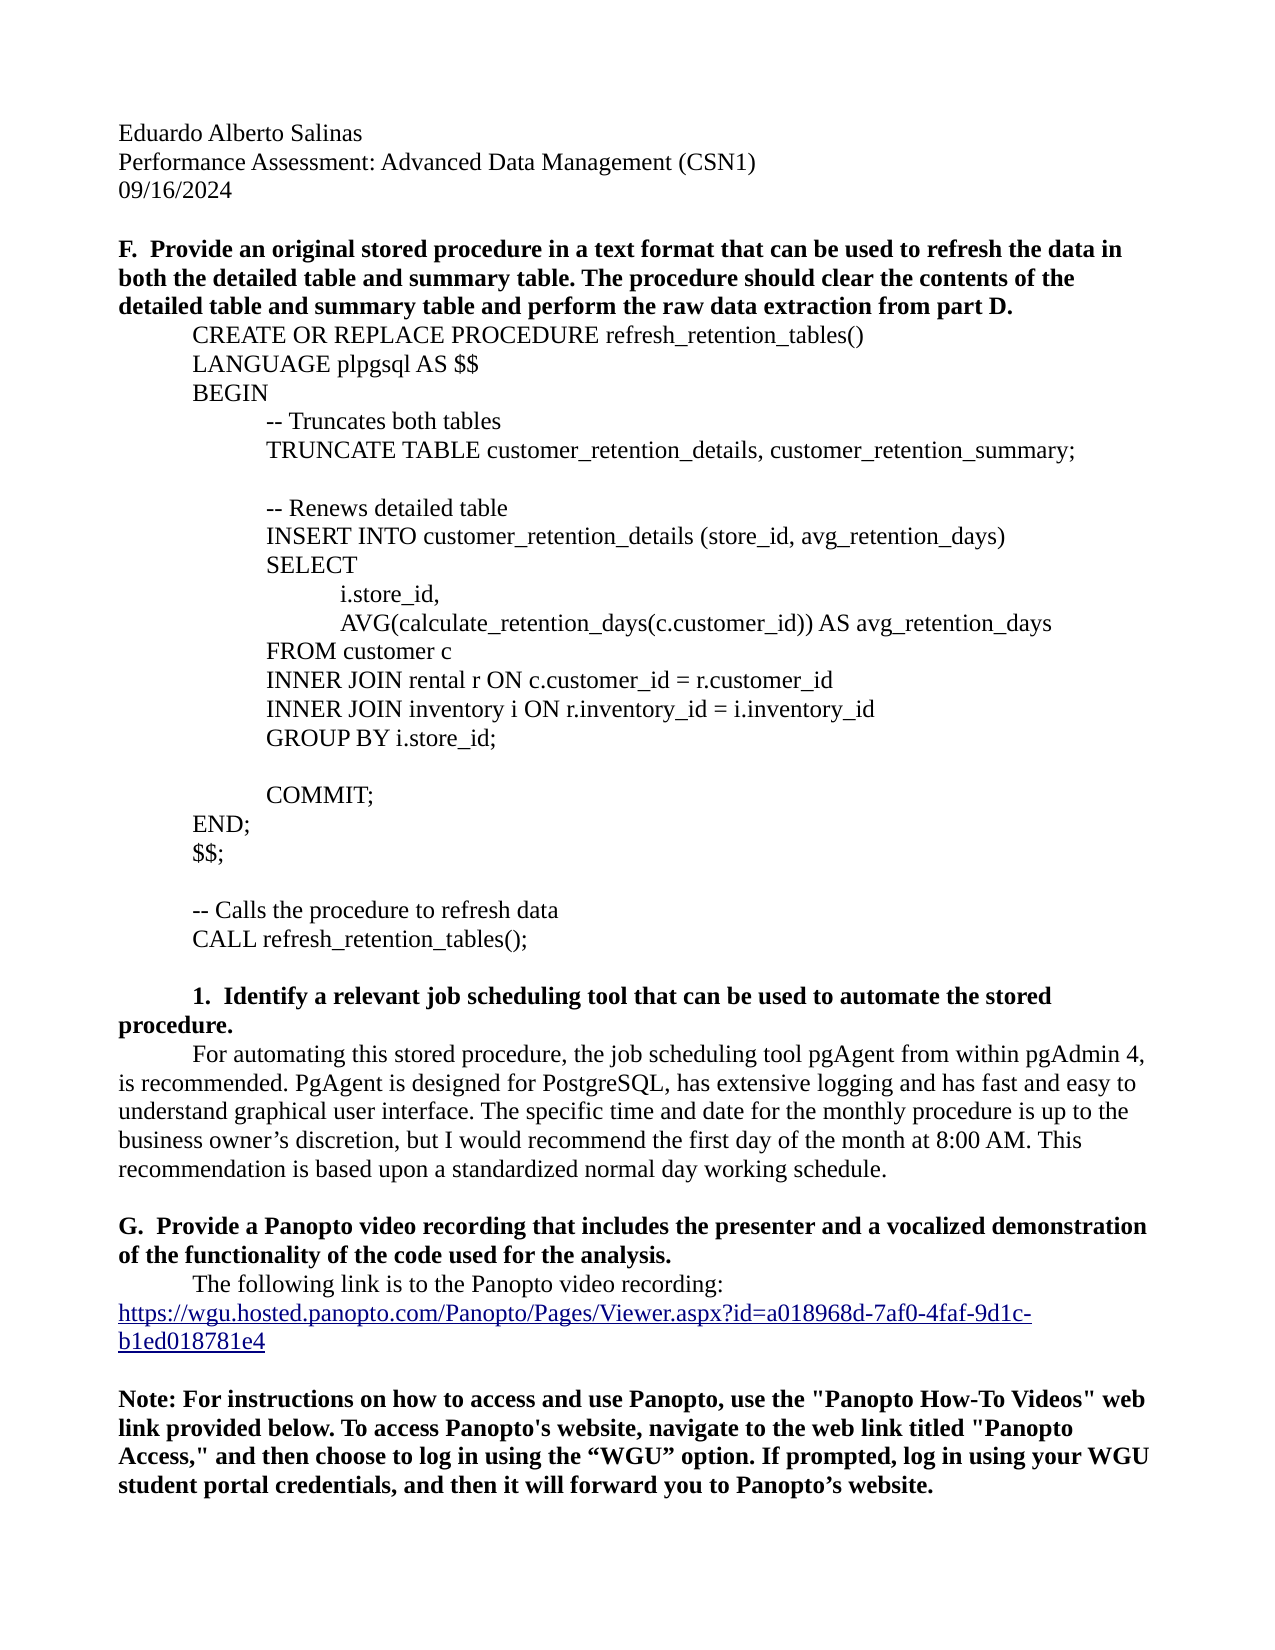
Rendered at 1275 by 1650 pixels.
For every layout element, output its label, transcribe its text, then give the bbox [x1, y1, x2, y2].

text LANGUAGE plpgsql AS $$ [118, 349, 1157, 378]
text SELECT [118, 550, 1157, 579]
text INNER JOIN inventory i ON r.inventory_id = i.inventory_id [118, 694, 1157, 723]
text -- Calls the procedure to refresh data [118, 895, 1157, 924]
text $$; [118, 838, 1157, 866]
text INSERT INTO customer_retention_details (store_id, avg_retention_days) [118, 521, 1157, 550]
text FROM customer c [118, 636, 1157, 665]
text GROUP BY i.store_id; [118, 723, 1157, 751]
text CREATE OR REPLACE PROCEDURE refresh_retention_tables() [118, 320, 1157, 349]
text G. Provide a Panopto video recording that includes the presenter and a vocalized demonstration of the functionality of the code used for the analysis. [118, 1211, 1157, 1269]
text AVG(calculate_retention_days(c.customer_id)) AS avg_retention_days [118, 608, 1157, 636]
text i.store_id, [118, 579, 1157, 608]
text F. Provide an original stored procedure in a text format that can be used to refresh the data in both the detailed table and summary table. The procedure should clear the contents of the detailed table and summary table and perform the raw data extraction from part D. [118, 234, 1157, 320]
text 1. Identify a relevant job scheduling tool that can be used to automate the stored procedure. [118, 981, 1157, 1039]
text -- Renews detailed table [118, 493, 1157, 521]
text For automating this stored procedure, the job scheduling tool pgAgent from within pgAdmin 4, is recommended. PgAgent is designed for PostgreSQL, has extensive logging and has fast and easy to understand graphical user interface. The specific time and date for the monthly procedure is up to the business owner’s discretion, but I would recommend the first day of the month at 8:00 AM. This recommendation is based upon a standardized normal day working schedule. [118, 1039, 1157, 1183]
text TRUNCATE TABLE customer_retention_details, customer_retention_summary; [118, 435, 1157, 464]
text END; [118, 809, 1157, 838]
text COMMIT; [118, 780, 1157, 809]
text The following link is to the Panopto video recording: [118, 1269, 1157, 1298]
text CALL refresh_retention_tables(); [118, 924, 1157, 953]
text https://wgu.hosted.panopto.com/Panopto/Pages/Viewer.aspx?id=a018968d-7af0-4faf-9d1c-b1ed018781e4 [118, 1298, 1157, 1355]
text Note: For instructions on how to access and use Panopto, use the "Panopto How-To Videos" web link provided below. To access Panopto's website, navigate to the web link titled "Panopto Access," and then choose to log in using the “WGU” option. If prompted, log in using your WGU student portal credentials, and then it will forward you to Panopto’s website. [118, 1384, 1157, 1499]
text BEGIN [118, 378, 1157, 406]
text INNER JOIN rental r ON c.customer_id = r.customer_id [118, 665, 1157, 694]
text -- Truncates both tables [118, 406, 1157, 435]
